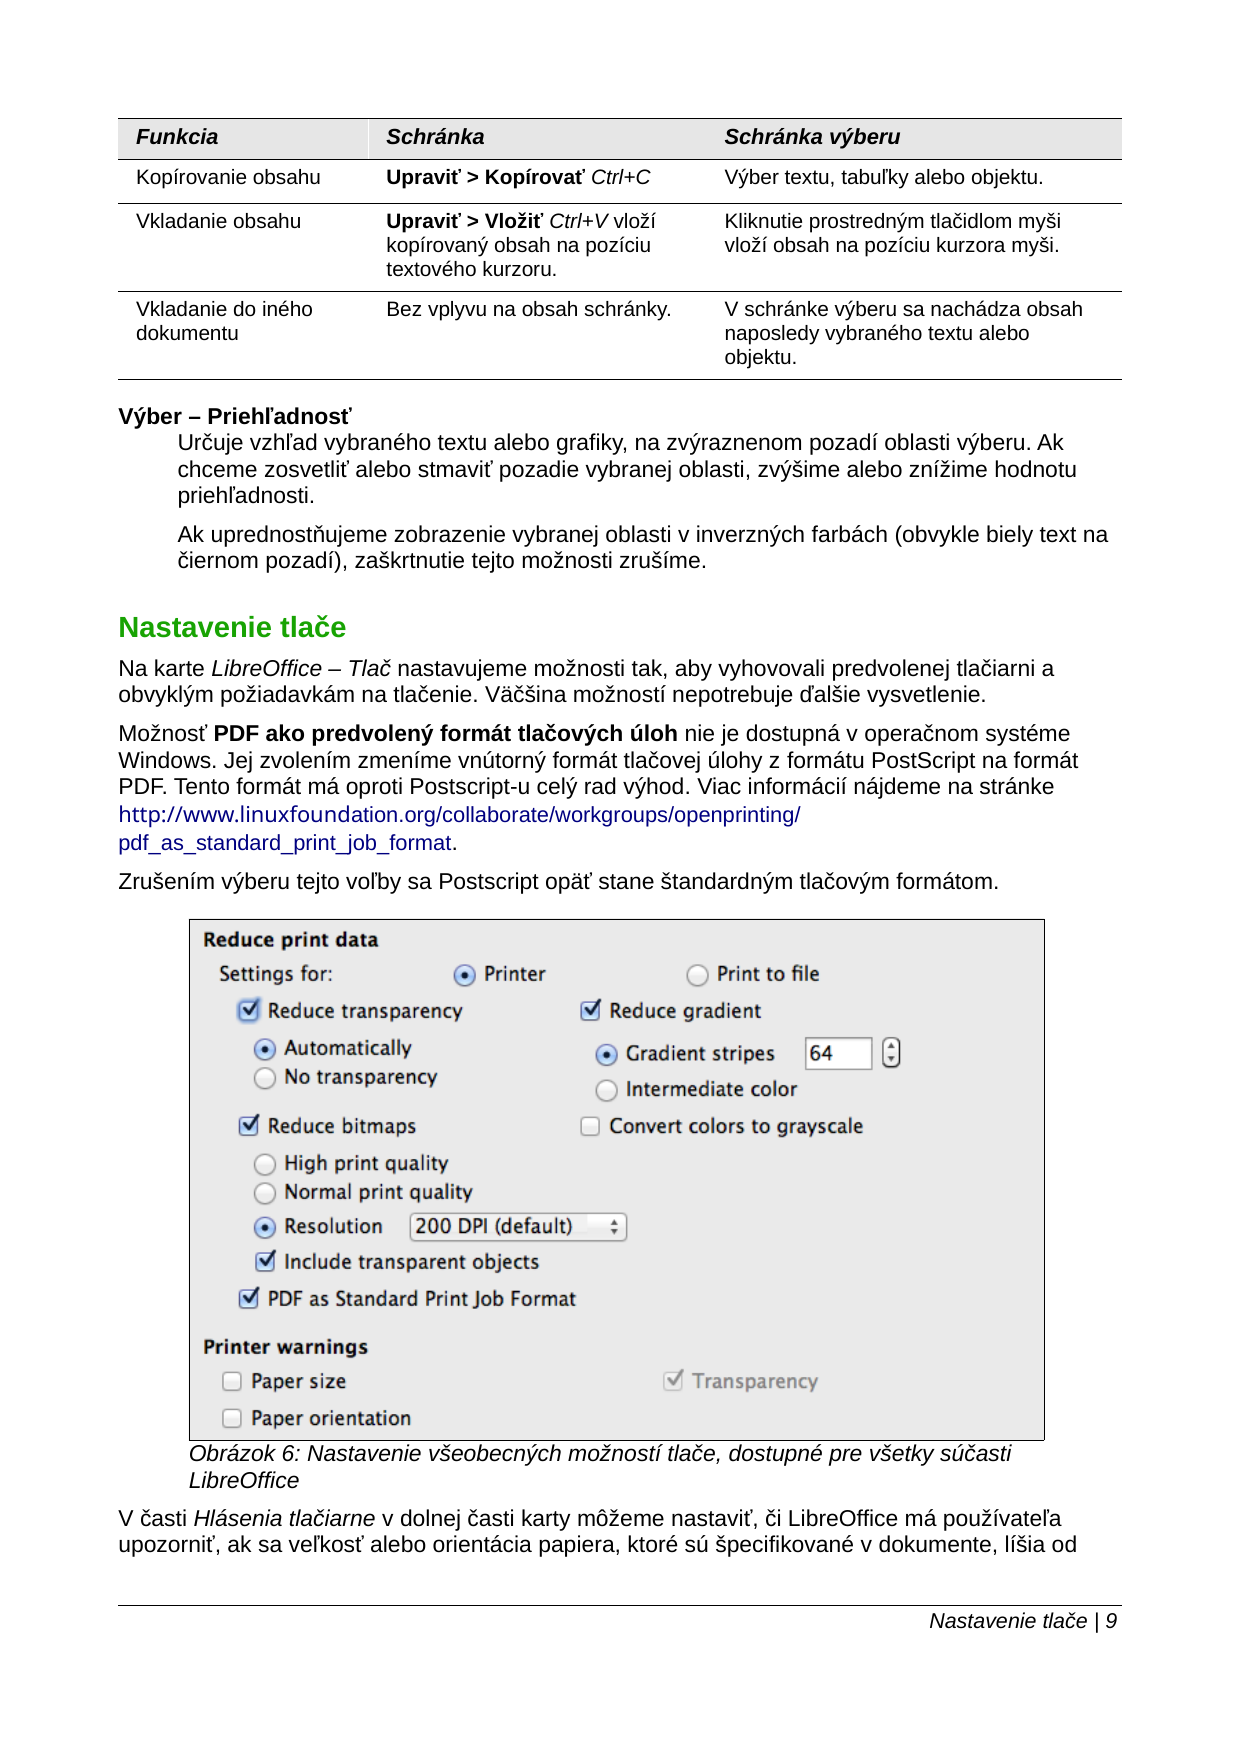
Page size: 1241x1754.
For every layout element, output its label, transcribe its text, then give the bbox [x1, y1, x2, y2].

table_header Funkcia [118, 119, 368, 159]
table_header Schránka výberu [707, 119, 1122, 159]
table_cell V schránke výberu sa nachádza obsah naposledy vybraného textu alebo objektu. [707, 292, 1122, 379]
table_cell Kopírovanie obsahu [118, 160, 368, 203]
table_cell Upraviť > Kopírovať Ctrl+C [369, 160, 707, 203]
text Ak uprednostňujeme zobrazenie vybranej oblasti v inverzných farbách (obvykle biely text na čiernom pozadí), zaškrtnutie tejto možnosti zrušíme. [177, 521, 1122, 574]
text Výber – Priehľadnosť [118, 403, 1122, 429]
text Zrušením výberu tejto voľby sa Postscript opäť stane štandardným tlačovým formátom. [118, 868, 1122, 894]
subtitle Nastavenie tlače [118, 610, 1122, 643]
text Určuje vzhľad vybraného textu alebo grafiky, na zvýraznenom pozadí oblasti výberu. Ak chceme zosvetliť alebo stmaviť pozadie vybranej oblasti, zvýšime alebo znížime hodnotu priehľadnosti. [177, 429, 1122, 508]
picture [190, 920, 1044, 1440]
text Na karte LibreOffice – Tlač nastavujeme možnosti tak, aby vyhovovali predvolenej tlačiarni a obvyklým požiadavkám na tlačenie. Väčšina možností nepotrebuje ďalšie vysvetlenie. [118, 655, 1122, 708]
table_header Schránka [369, 119, 707, 159]
text Obrázok 6: Nastavenie všeobecných možností tlače, dostupné pre všetky súčasti LibreOffice [188, 1440, 1052, 1493]
table_cell Vkladanie do iného dokumentu [118, 292, 368, 379]
table_cell Vkladanie obsahu [118, 204, 368, 291]
table_cell Výber textu, tabuľky alebo objektu. [707, 160, 1122, 203]
table_cell Upraviť > Vložiť Ctrl+V vloží kopírovaný obsah na pozíciu textového kurzoru. [369, 204, 707, 291]
text V časti Hlásenia tlačiarne v dolnej časti karty môžeme nastaviť, či LibreOffice má používateľa upozorniť, ak sa veľkosť alebo orientácia papiera, ktoré sú špecifikované v dokumente, líšia od [118, 1505, 1122, 1558]
table_cell Kliknutie prostredným tlačidlom myši vloží obsah na pozíciu kurzora myši. [707, 204, 1122, 291]
text Možnosť PDF ako predvolený formát tlačových úloh nie je dostupná v operačnom systéme Windows. Jej zvolením zmeníme vnútorný formát tlačovej úlohy z formátu PostScript na formát PDF. Tento formát má oproti Postscript-u celý rad výhod. Viac informácií nájdeme na stránke http://www.linuxfoundation.org/collaborate/workgroups/openprinting/pdf_as_standard_print_job_format. [118, 720, 1122, 856]
table_cell Bez vplyvu na obsah schránky. [369, 292, 707, 379]
